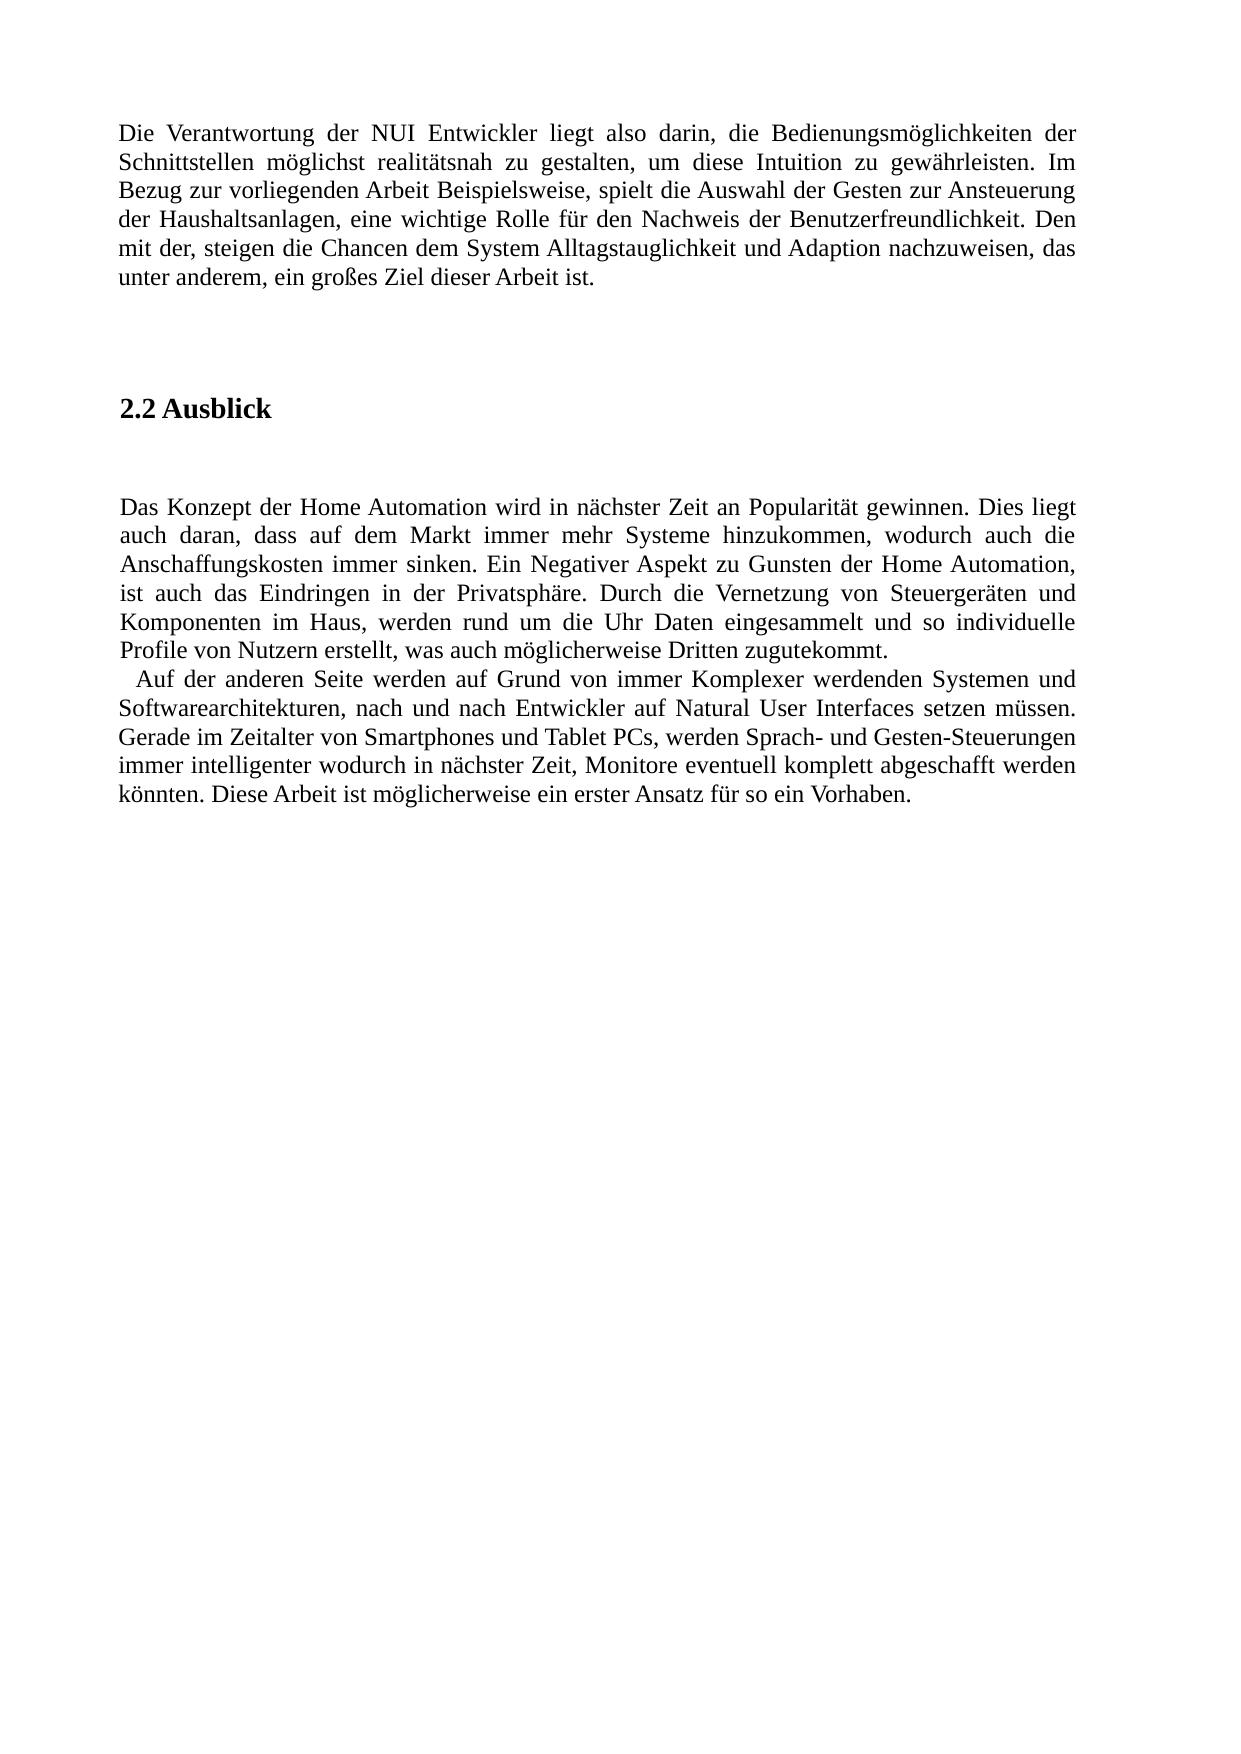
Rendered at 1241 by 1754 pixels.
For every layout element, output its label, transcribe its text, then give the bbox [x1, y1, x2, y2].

text 2.2 Ausblick [119, 391, 1077, 425]
text Das Konzept der Home Automation wird in nächster Zeit an Popularität gewinnen. Dies liegt auch daran, dass auf dem Markt immer mehr Systeme hinzukommen, wodurch auch die Anschaffungskosten immer sinken. Ein Negativer Aspekt zu Gunsten der Home Automation, ist auch das Eindringen in der Privatsphäre. Durch die Vernetzung von Steuergeräten und Komponenten im Haus, werden rund um die Uhr Daten eingesammelt und so individuelle Profile von Nutzern erstellt, was auch möglicherweise Dritten zugutekommt. [119, 492, 1077, 664]
text Auf der anderen Seite werden auf Grund von immer Komplexer werdenden Systemen und Softwarearchitekturen, nach und nach Entwickler auf Natural User Interfaces setzen müssen. Gerade im Zeitalter von Smartphones und Tablet PCs, werden Sprach- und Gesten-Steuerungen immer intelligenter wodurch in nächster Zeit, Monitore eventuell komplett abgeschafft werden könnten. Diese Arbeit ist möglicherweise ein erster Ansatz für so ein Vorhaben. [118, 664, 1077, 808]
text Die Verantwortung der NUI Entwickler liegt also darin, die Bedienungsmöglichkeiten der Schnittstellen möglichst realitätsnah zu gestalten, um diese Intuition zu gewährleisten. Im Bezug zur vorliegenden Arbeit Beispielsweise, spielt die Auswahl der Gesten zur Ansteuerung der Haushaltsanlagen, eine wichtige Rolle für den Nachweis der Benutzerfreundlichkeit. Den mit der, steigen die Chancen dem System Alltagstauglichkeit und Adaption nachzuweisen, das unter anderem, ein großes Ziel dieser Arbeit ist. [118, 118, 1077, 291]
